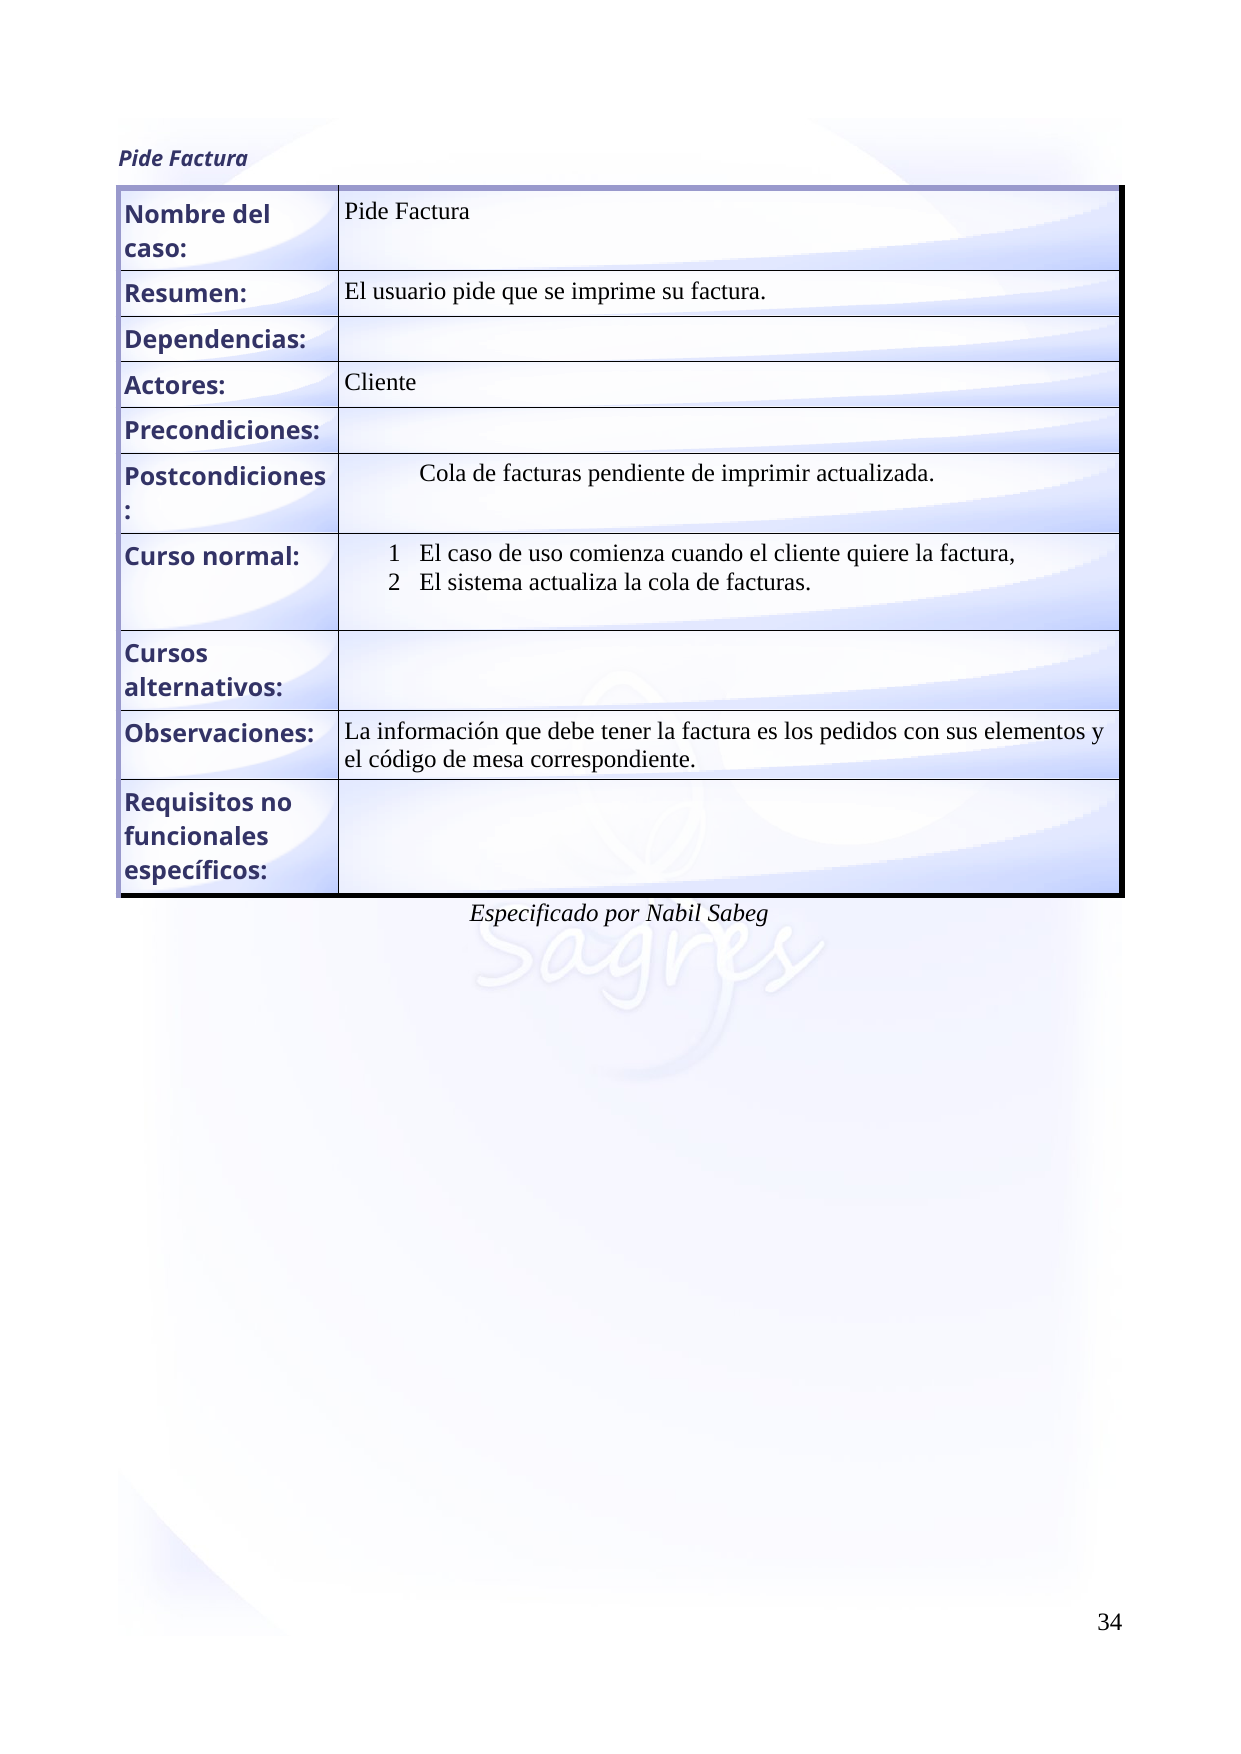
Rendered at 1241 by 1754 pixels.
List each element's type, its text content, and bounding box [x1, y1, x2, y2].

table_cell [339, 317, 1119, 361]
table_cell [339, 408, 1119, 453]
text Especificado por Nabil Sabeg [118, 898, 1122, 927]
table_cell Cursos alternativos: [121, 631, 338, 710]
picture [118, 173, 1122, 185]
table_cell Observaciones: [121, 711, 338, 779]
table_cell [339, 780, 1119, 893]
table_cell Actores: [121, 362, 338, 407]
table_cell Resumen: [121, 271, 338, 316]
table_cell [339, 631, 1119, 710]
table_cell Postcondiciones: [121, 454, 338, 532]
table_cell La información que debe tener la factura es los pedidos con sus elementos y el código de mesa correspondiente. [339, 711, 1119, 779]
table_cell El usuario pide que se imprime su factura. [339, 271, 1119, 316]
table_cell Cliente [339, 362, 1119, 407]
table_cell Cola de facturas pendiente de imprimir actualizada. [339, 454, 1119, 532]
picture [118, 927, 1122, 1636]
table_cell Requisitos no funcionales específicos: [121, 780, 338, 893]
subtitle Pide Factura [118, 143, 1122, 173]
table_header Pide Factura [339, 191, 1119, 270]
table_cell Curso normal: [121, 534, 338, 630]
table_cell Precondiciones: [121, 408, 338, 453]
table_cell Dependencias: [121, 317, 338, 361]
table_cell El caso de uso comienza cuando el cliente quiere la factura, El sistema actualiza la cola de facturas. [339, 534, 1119, 630]
picture [118, 118, 1122, 143]
table_header Nombre del caso: [121, 191, 338, 270]
